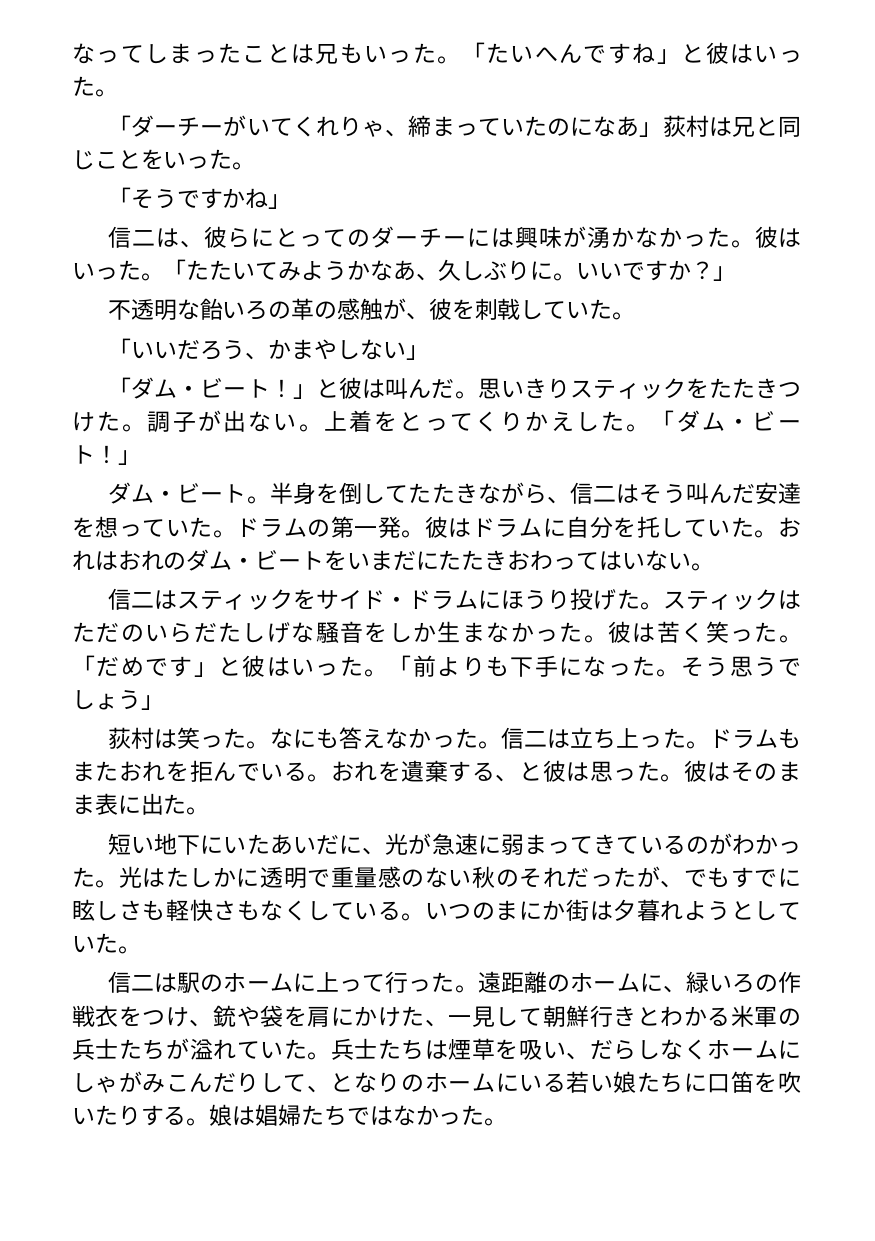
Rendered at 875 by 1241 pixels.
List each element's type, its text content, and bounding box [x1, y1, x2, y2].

text ダム・ビート。半身を倒してたたきながら、信二はそう叫んだ安達を想っていた。ドラムの第一発。彼はドラムに自分を托していた。おれはおれのダム・ビートをいまだにたたきおわってはいない。 [72, 476, 802, 576]
text なってしまったことは兄もいった。「たいへんですね」と彼はいった。 [72, 36, 802, 102]
text 不透明な飴いろの革の感触が、彼を刺戟していた。 [72, 292, 802, 326]
text 信二は、彼らにとってのダーチーには興味が湧かなかった。彼はいった。「たたいてみようかなあ、久しぶりに。いいですか？」 [72, 220, 802, 286]
text 「そうですかね」 [72, 181, 802, 214]
text 信二は駅のホームに上って行った。遠距離のホームに、緑いろの作戦衣をつけ、銃や袋を肩にかけた、一見して朝鮮行きとわかる米軍の兵士たちが溢れていた。兵士たちは煙草を吸い、だらしなくホームにしゃがみこんだりして、となりのホームにいる若い娘たちに口笛を吹いたりする。娘は娼婦たちではなかった。 [72, 965, 802, 1131]
text 短い地下にいたあいだに、光が急速に弱まってきているのがわかった。光はたしかに透明で重量感のない秋のそれだったが、でもすでに眩しさも軽快さもなくしている。いつのまにか街は夕暮れようとしていた。 [72, 826, 802, 959]
text 荻村は笑った。なにも答えなかった。信二は立ち上った。ドラムもまたおれを拒んでいる。おれを遺棄する、と彼は思った。彼はそのまま表に出た。 [72, 721, 802, 821]
text 「ダーチーがいてくれりゃ、締まっていたのになあ」荻村は兄と同じことをいった。 [72, 108, 802, 175]
text 信二はスティックをサイド・ドラムにほうり投げた。スティックはただのいらだたしげな騒音をしか生まなかった。彼は苦く笑った。「だめです」と彼はいった。「前よりも下手になった。そう思うでしょう」 [72, 582, 802, 715]
text 「ダム・ビート！」と彼は叫んだ。思いきりスティックをたたきつけた。調子が出ない。上着をとってくりかえした。「ダム・ビート！」 [72, 371, 802, 470]
text 「いいだろう、かまやしない」 [72, 332, 802, 365]
